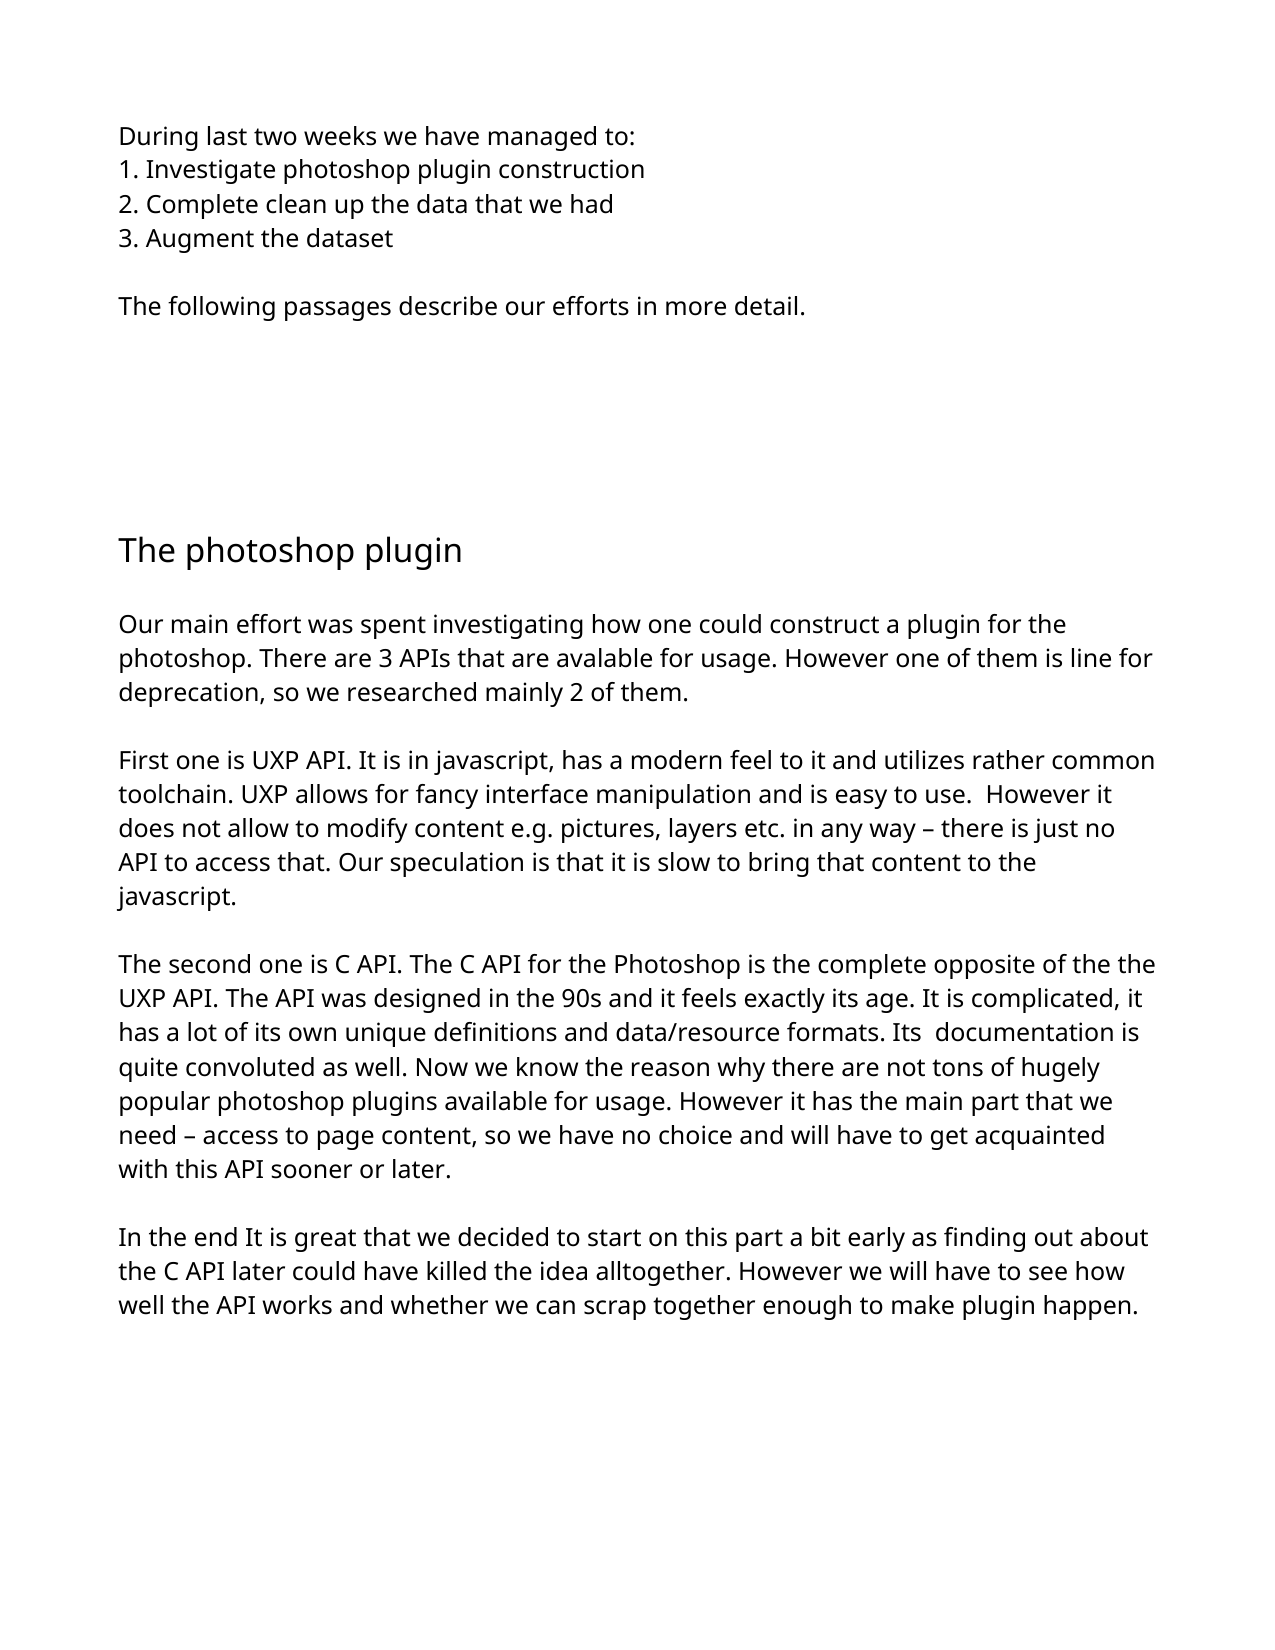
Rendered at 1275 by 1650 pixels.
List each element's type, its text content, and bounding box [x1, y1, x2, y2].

text 3. Augment the dataset [118, 220, 1157, 254]
text First one is UXP API. It is in javascript, has a modern feel to it and utilizes rather common toolchain. UXP allows for fancy interface manipulation and is easy to use. However it does not allow to modify content e.g. pictures, layers etc. in any way – there is just no API to access that. Our speculation is that it is slow to bring that content to the javascript. [118, 743, 1157, 913]
text 2. Complete clean up the data that we had [118, 186, 1157, 220]
text During last two weeks we have managed to: [118, 118, 1157, 152]
text 1. Investigate photoshop plugin construction [118, 152, 1157, 186]
text The second one is C API. The C API for the Photoshop is the complete opposite of the the UXP API. The API was designed in the 90s and it feels exactly its age. It is complicated, it has a lot of its own unique definitions and data/resource formats. Its documentation is quite convoluted as well. Now we know the reason why there are not tons of hugely popular photoshop plugins available for usage. However it has the main part that we need – access to page content, so we have no choice and will have to get acquainted with this API sooner or later. [118, 947, 1157, 1185]
text The following passages describe our efforts in more detail. [118, 288, 1157, 322]
text The photoshop plugin [118, 527, 1157, 572]
text In the end It is great that we decided to start on this part a bit early as finding out about the C API later could have killed the idea alltogether. However we will have to see how well the API works and whether we can scrap together enough to make plugin happen. [118, 1219, 1157, 1322]
text Our main effort was spent investigating how one could construct a plugin for the photoshop. There are 3 APIs that are avalable for usage. However one of them is line for deprecation, so we researched mainly 2 of them. [118, 606, 1157, 708]
